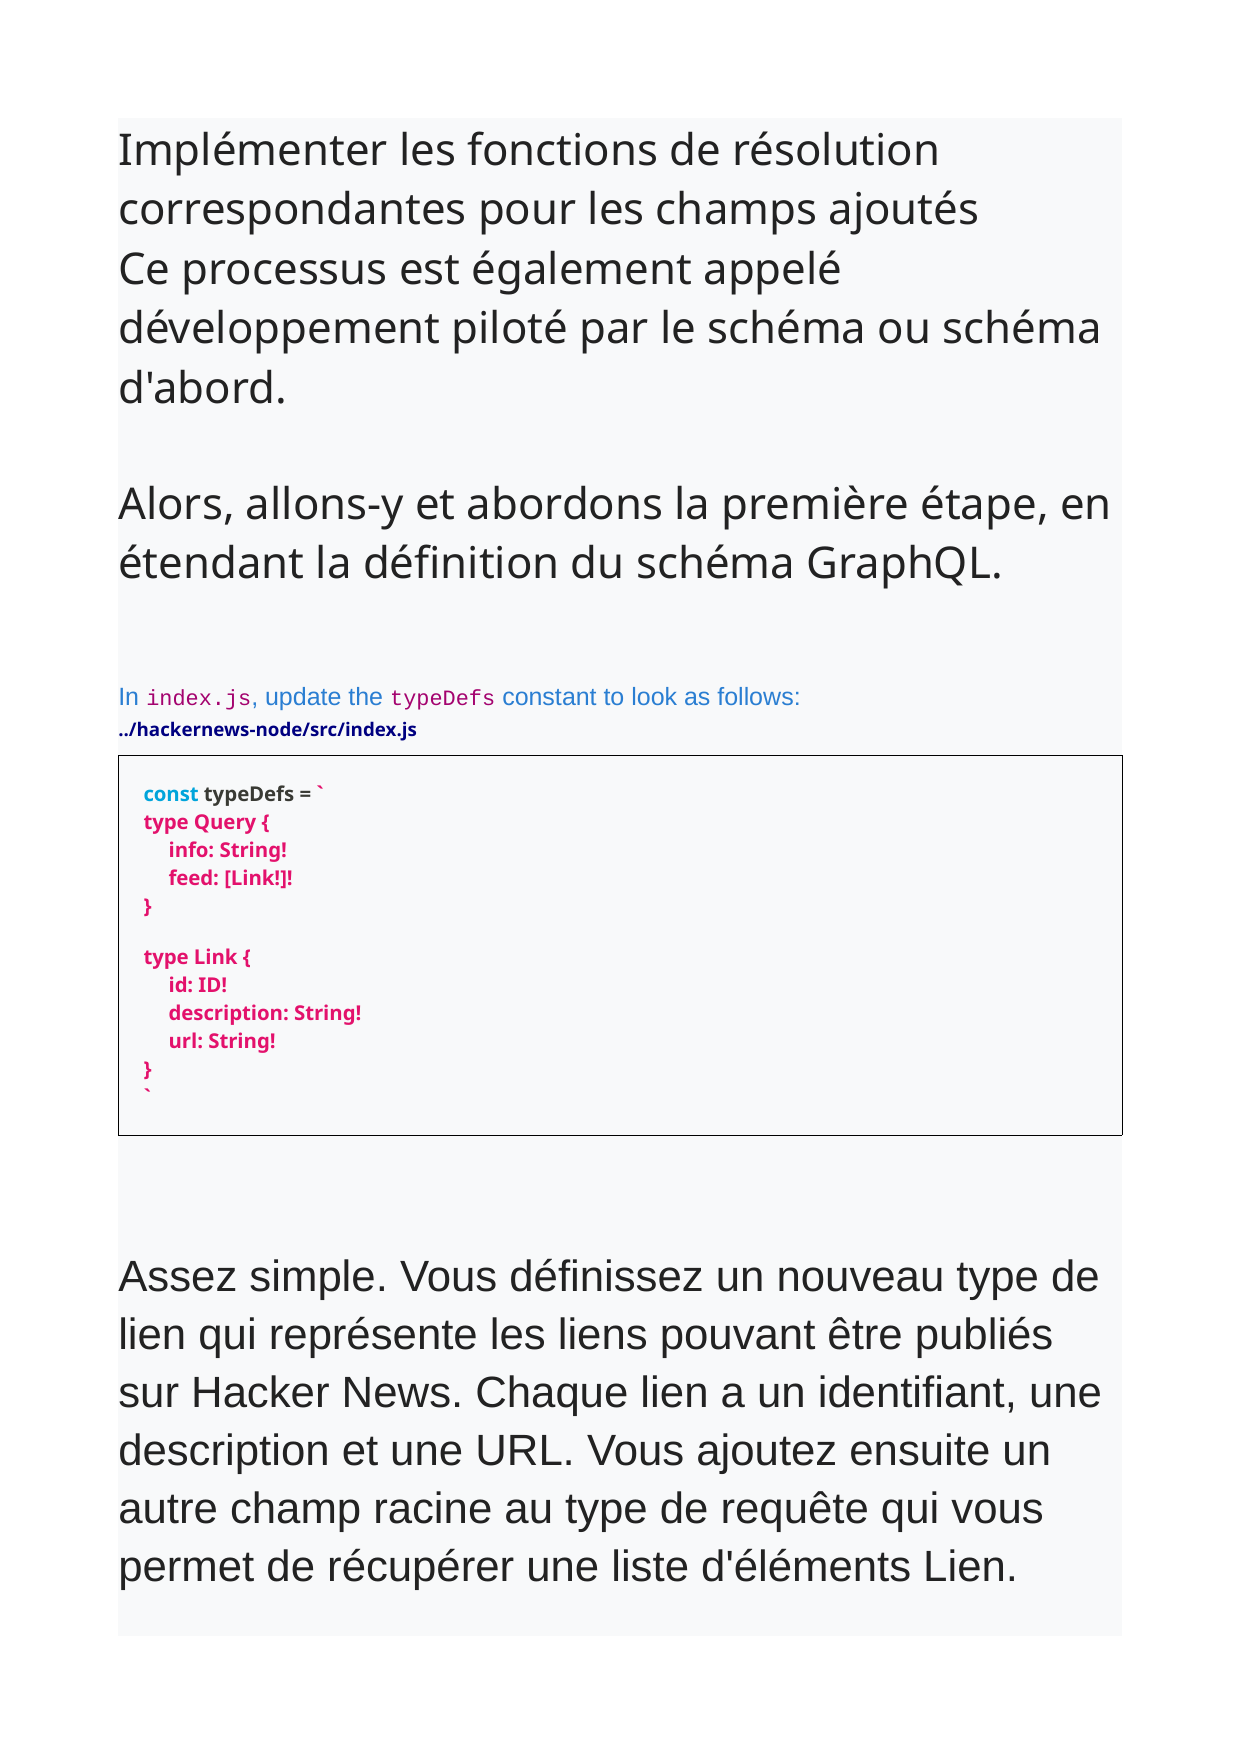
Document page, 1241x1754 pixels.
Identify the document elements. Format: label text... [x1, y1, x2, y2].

text Implémenter les fonctions de résolution correspondantes pour les champs ajoutés [118, 118, 1122, 237]
text } [119, 1029, 1122, 1057]
text id: ID! [119, 946, 1122, 973]
text Assez simple. Vous définissez un nouveau type de lien qui représente les liens pouvant être publiés sur Hacker News. Chaque lien a un identifiant, une description et une URL. Vous ajoutez ensuite un autre champ racine au type de requête qui vous permet de récupérer une liste d'éléments Lien. [118, 1193, 1122, 1590]
text url: String! [119, 1002, 1122, 1029]
text const typeDefs = ` [119, 756, 1122, 783]
text Ce processus est également appelé développement piloté par le schéma ou schéma d'abord. [118, 237, 1122, 416]
text ../hackernews-node/src/index.js [118, 717, 1122, 742]
text info: String! [119, 810, 1122, 838]
text feed: [Link!]! [119, 838, 1122, 866]
text Alors, allons-y et abordons la première étape, en étendant la définition du schéma GraphQL. [118, 472, 1122, 591]
text type Link { [119, 918, 1122, 946]
text type Query { [119, 783, 1122, 810]
text } [119, 866, 1122, 918]
text In index.js, update the typeDefs constant to look as follows: [118, 649, 1122, 712]
text description: String! [119, 973, 1122, 1002]
text ` [119, 1057, 1122, 1135]
